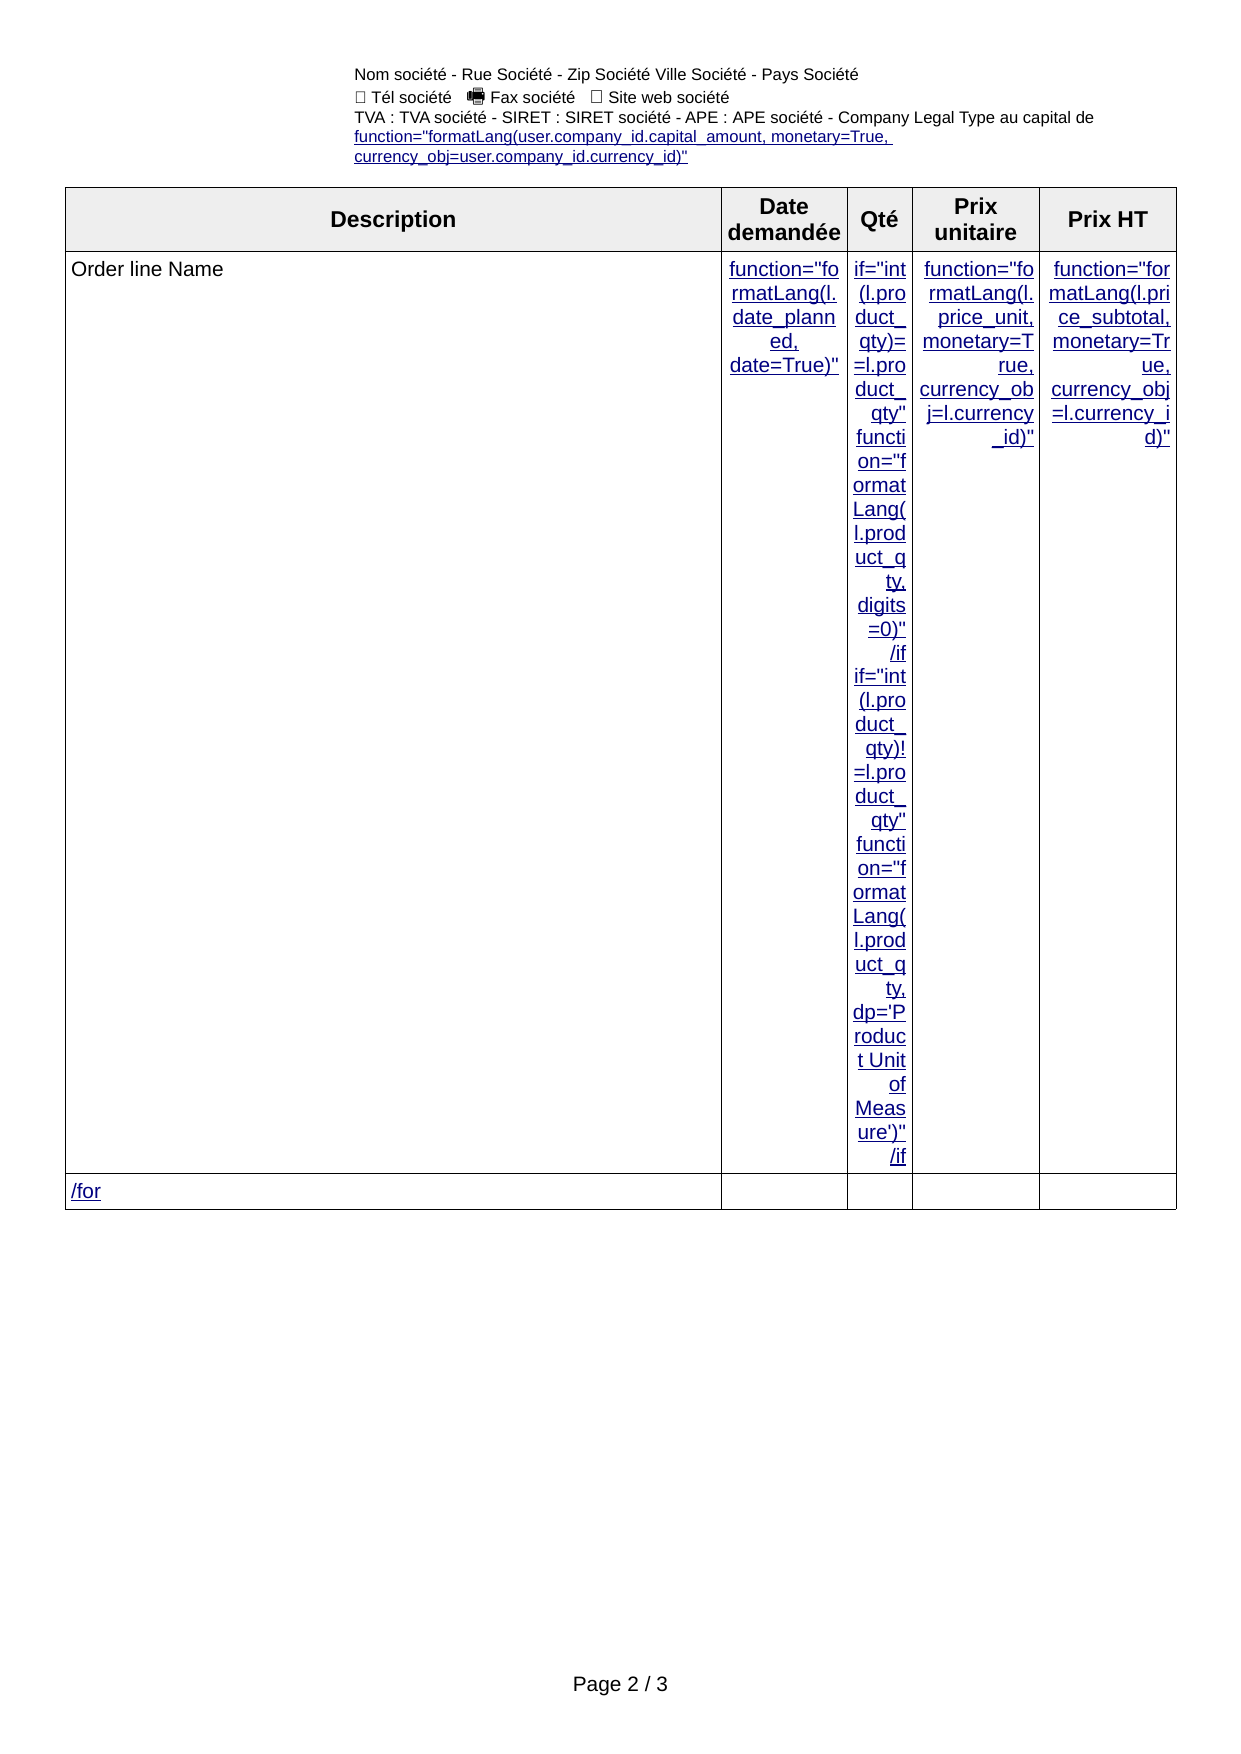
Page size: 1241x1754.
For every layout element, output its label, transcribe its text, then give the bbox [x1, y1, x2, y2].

table_header Qté [848, 188, 912, 251]
table_header Prix HT [1040, 188, 1176, 251]
table_cell [1040, 1174, 1176, 1209]
table_cell function="formatLang(l.price_subtotal, monetary=True, currency_obj=l.currency_id)" [1040, 252, 1176, 1173]
table_cell function="formatLang(l.date_planned, date=True)" [722, 252, 847, 1173]
table_cell [848, 1174, 912, 1209]
table_cell [722, 1174, 847, 1209]
table_cell /for [66, 1174, 721, 1209]
table_cell if="int(l.product_qty)==l.product_qty" function="formatLang(l.product_qty, digits=0)" /if if="int(l.product_qty)!=l.product_qty" function="formatLang(l.product_qty, dp='Product Unit of Measure')" /if [848, 252, 912, 1173]
table_cell [913, 1174, 1039, 1209]
table_cell function="formatLang(l.price_unit, monetary=True, currency_obj=l.currency_id)" [913, 252, 1039, 1173]
table_header Date demandée [722, 188, 847, 251]
table_header Prix unitaire [913, 188, 1039, 251]
table_header Description [66, 188, 721, 251]
table_cell Order line Name [66, 252, 721, 1173]
